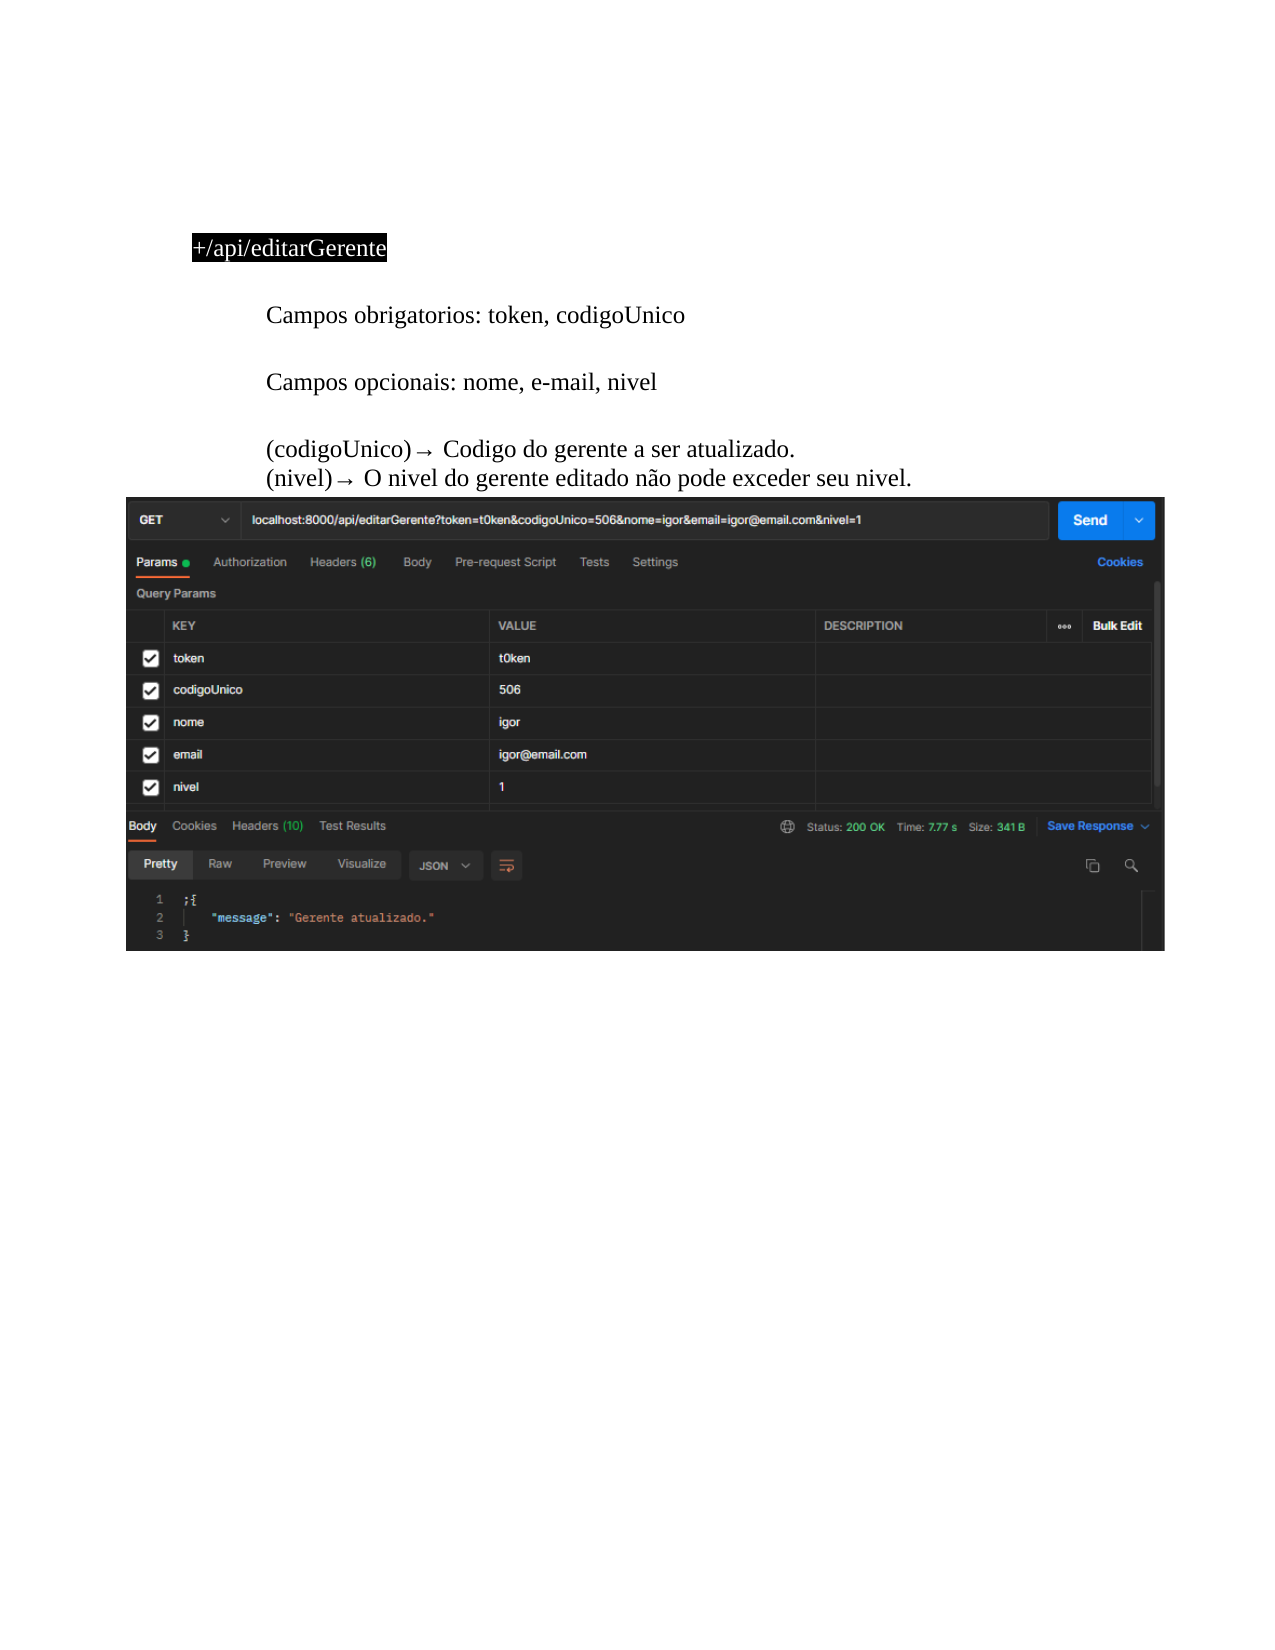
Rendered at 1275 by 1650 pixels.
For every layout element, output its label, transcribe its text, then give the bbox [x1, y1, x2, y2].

text Campos obrigatorios: token, codigoUnico [118, 300, 1157, 329]
text Campos opcionais: nome, e-mail, nivel [118, 367, 1157, 396]
text (codigoUnico)→ Codigo do gerente a ser atualizado. [118, 434, 1157, 463]
picture [126, 497, 1165, 951]
text (nivel)→ O nivel do gerente editado não pode exceder seu nivel. [118, 463, 1157, 492]
text +/api/editarGerente [118, 233, 1157, 262]
